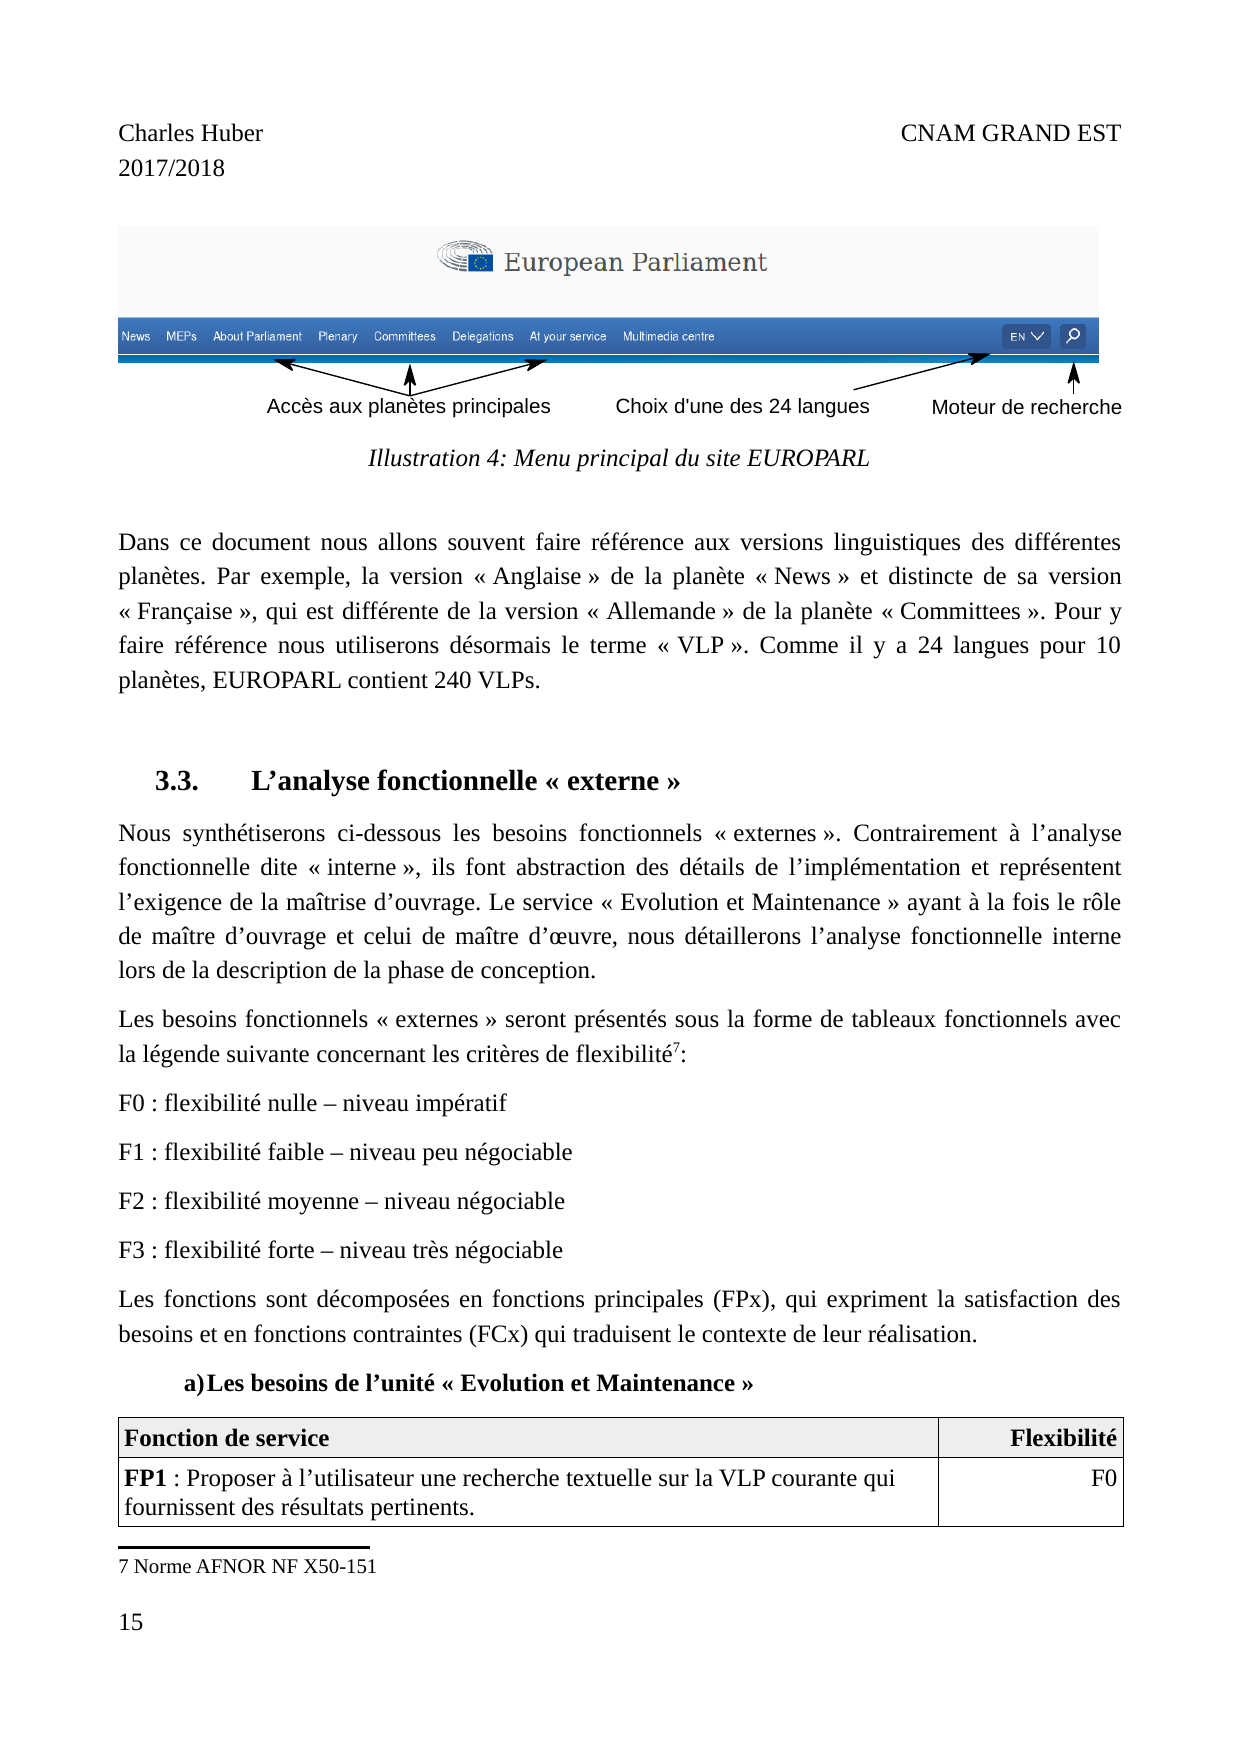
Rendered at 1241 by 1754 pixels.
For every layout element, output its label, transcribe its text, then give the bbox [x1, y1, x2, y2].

text F1 : flexibilité faible – niveau peu négociable [118, 1137, 1122, 1166]
text Nous synthétiserons ci-dessous les besoins fonctionnels « externes ». Contrairement à l’analyse fonctionnelle dite « interne », ils font abstraction des détails de l’implémentation et représentent l’exigence de la maîtrise d’ouvrage. Le service « Evolution et Maintenance » ayant à la fois le rôle de maître d’ouvrage et celui de maître d’œuvre, nous détaillerons l’analyse fonctionnelle interne lors de la description de la phase de conception. [118, 818, 1122, 984]
text Illustration 4: Menu principal du site EUROPARL [118, 223, 1122, 472]
text Dans ce document nous allons souvent faire référence aux versions linguistiques des différentes planètes. Par exemple, la version « Anglaise » de la planète « News » et distincte de sa version « Française », qui est différente de la version « Allemande » de la planète « Committees ». Pour y faire référence nous utiliserons désormais le terme « VLP ». Comme il y a 24 langues pour 10 planètes, EUROPARL contient 240 VLPs. [118, 527, 1122, 693]
text F0 : flexibilité nulle – niveau impératif [118, 1088, 1122, 1117]
text Norme AFNOR NF X50-151 [118, 1553, 1122, 1578]
text F3 : flexibilité forte – niveau très négociable [118, 1235, 1122, 1264]
table_cell FP1 : Proposer à l’utilisateur une recherche textuelle sur la VLP courante qui fournissent des résultats pertinents. [119, 1458, 938, 1526]
table_cell F0 [939, 1458, 1123, 1526]
subtitle L’analyse fonctionnelle « externe » [148, 763, 1122, 796]
subtitle Les besoins de l’unité « Evolution et Maintenance » [177, 1368, 1122, 1397]
table_header Flexibilité [939, 1418, 1123, 1457]
text F2 : flexibilité moyenne – niveau négociable [118, 1186, 1122, 1215]
table_header Fonction de service [119, 1418, 938, 1457]
text Les fonctions sont décomposées en fonctions principales (FPx), qui expriment la satisfaction des besoins et en fonctions contraintes (FCx) qui traduisent le contexte de leur réalisation. [118, 1284, 1122, 1348]
text Les besoins fonctionnels « externes » seront présentés sous la forme de tableaux fonctionnels avec la légende suivante concernant les critères de flexibilité: [118, 1004, 1122, 1068]
